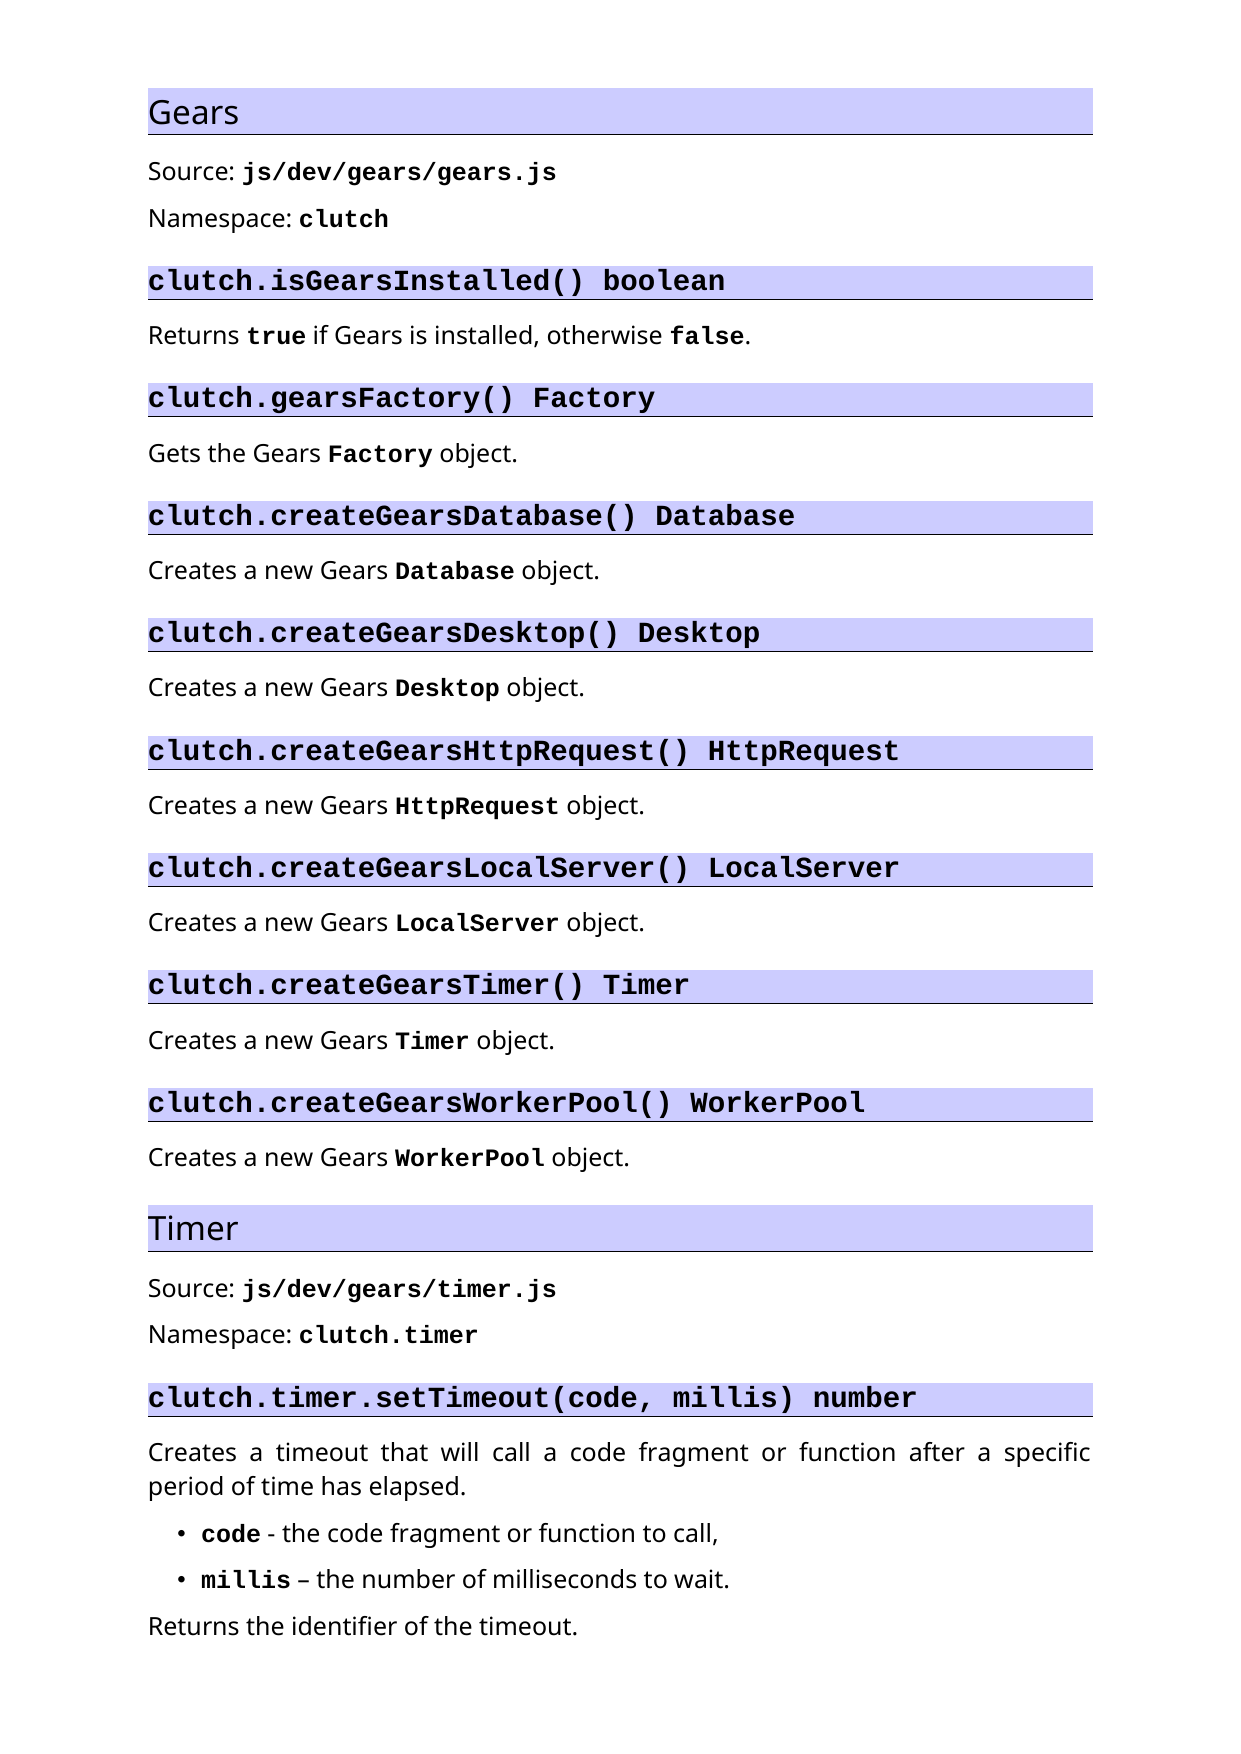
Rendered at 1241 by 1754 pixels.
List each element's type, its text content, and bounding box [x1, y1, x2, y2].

subtitle clutch.isGearsInstalled() boolean [148, 266, 1093, 299]
subtitle Gears [148, 88, 1093, 134]
text Creates a new Gears Desktop object. [148, 670, 1093, 704]
subtitle clutch.gearsFactory() Factory [148, 383, 1093, 416]
text Creates a new Gears LocalServer object. [148, 905, 1093, 939]
subtitle Timer [148, 1205, 1093, 1251]
subtitle clutch.createGearsDatabase() Database [148, 501, 1093, 534]
text Source: js/dev/gears/gears.js [148, 154, 1093, 188]
text Gets the Gears Factory object. [148, 435, 1093, 469]
subtitle clutch.timer.setTimeout(code, millis) number [148, 1383, 1093, 1416]
text Returns true if Gears is installed, otherwise false. [148, 318, 1093, 352]
text Source: js/dev/gears/timer.js [148, 1270, 1093, 1305]
text Creates a new Gears HttpRequest object. [148, 787, 1093, 822]
text Creates a new Gears Timer object. [148, 1022, 1093, 1057]
list code - the code fragment or function to call, [177, 1515, 1093, 1549]
text Creates a new Gears WorkerPool object. [148, 1140, 1093, 1174]
text Namespace: clutch [148, 201, 1093, 235]
text Namespace: clutch.timer [148, 1317, 1093, 1351]
subtitle clutch.createGearsWorkerPool() WorkerPool [148, 1088, 1093, 1121]
text Creates a new Gears Database object. [148, 553, 1093, 587]
subtitle clutch.createGearsTimer() Timer [148, 970, 1093, 1003]
subtitle clutch.createGearsHttpRequest() HttpRequest [148, 736, 1093, 769]
list millis – the number of milliseconds to wait. [177, 1562, 1093, 1596]
subtitle clutch.createGearsDesktop() Desktop [148, 618, 1093, 651]
text Creates a timeout that will call a code fragment or function after a specific period of time has elapsed. [148, 1434, 1093, 1503]
subtitle clutch.createGearsLocalServer() LocalServer [148, 853, 1093, 886]
text Returns the identifier of the timeout. [148, 1609, 1093, 1643]
